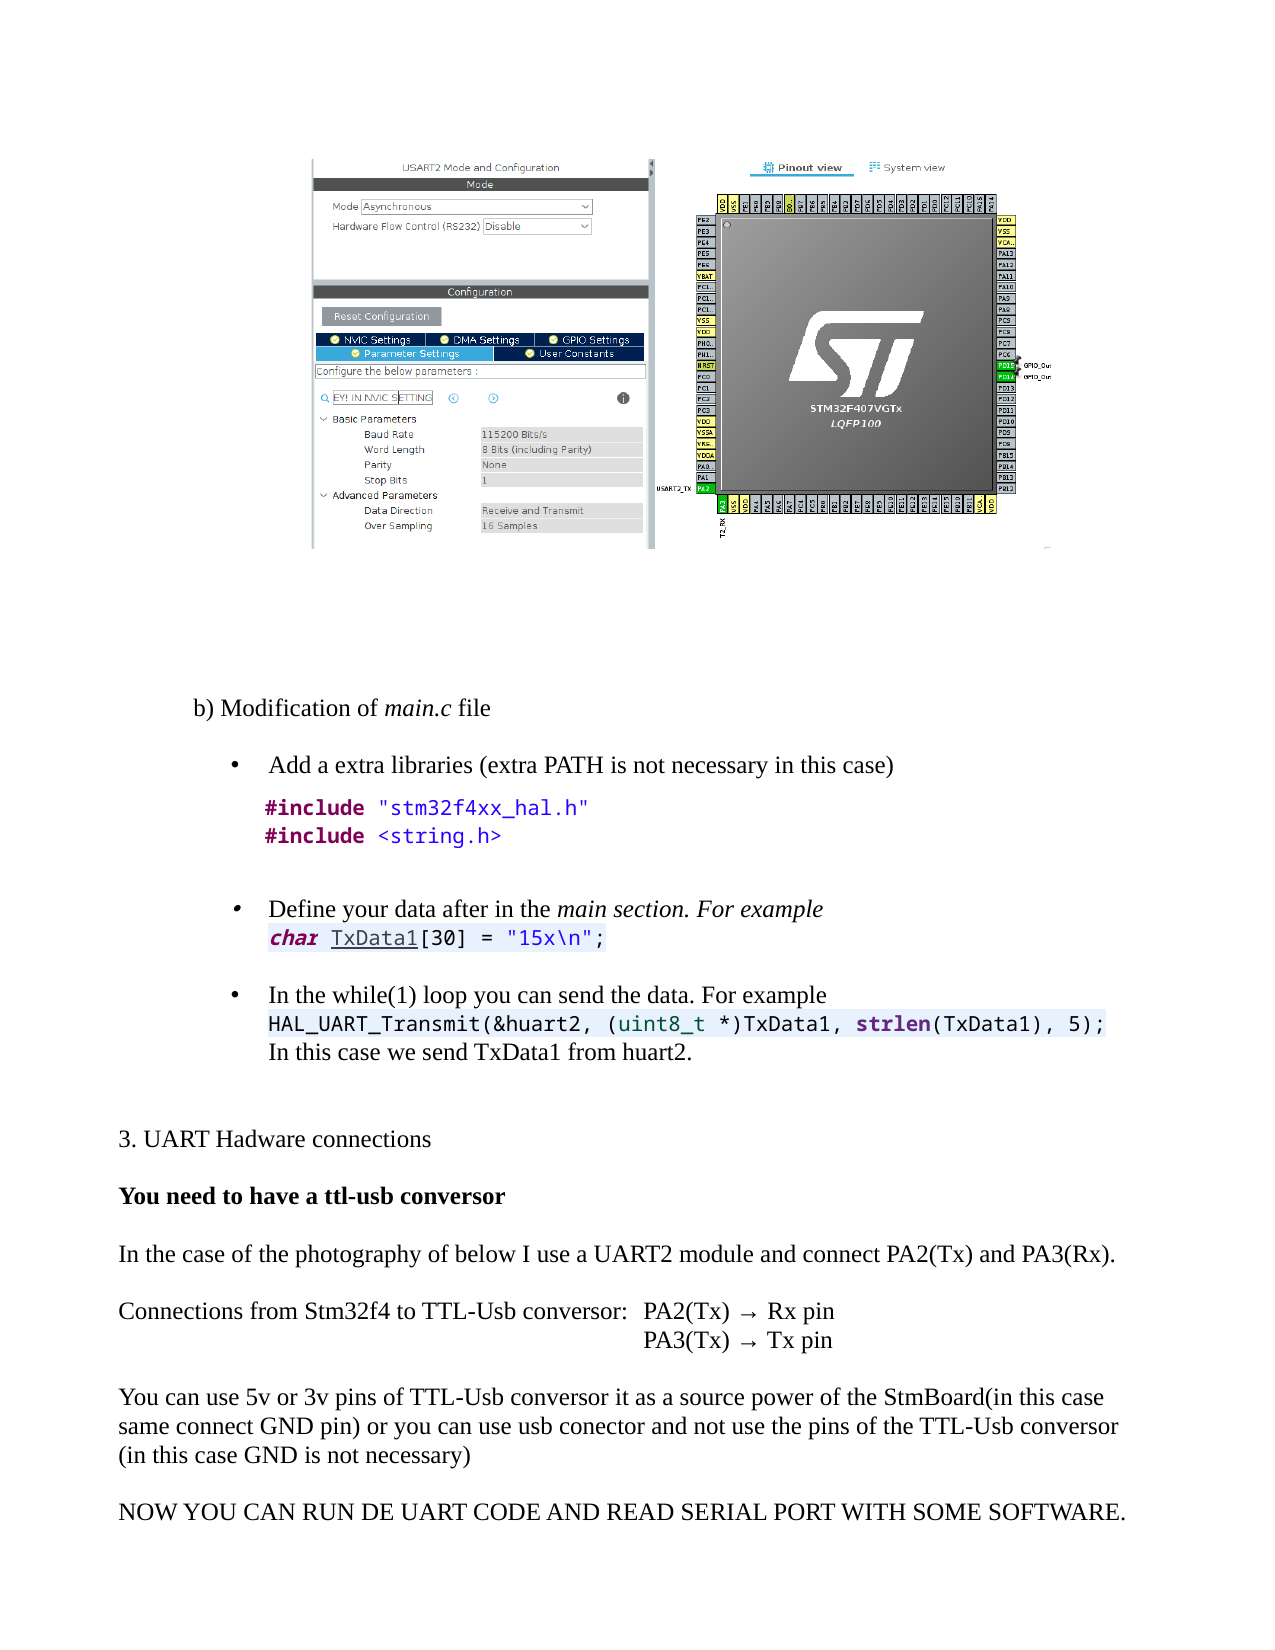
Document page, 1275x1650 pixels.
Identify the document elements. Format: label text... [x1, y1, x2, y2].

list HAL_UART_Transmit(&huart2, (uint8_t *)TxData1, strlen(TxData1), 5); [231, 1009, 1157, 1037]
text In the case of the photography of below I use a UART2 module and connect PA2(Tx) and PA3(Rx). [118, 1239, 1157, 1267]
list Define your data after in the main section. For example [231, 894, 1157, 923]
text 3. UART Hadware connections [118, 1124, 1157, 1152]
text You need to have a ttl-usb conversor [118, 1181, 1157, 1210]
text b) Modification of main.c file [118, 693, 1157, 722]
list Add a extra libraries (extra PATH is not necessary in this case) [231, 751, 1157, 779]
text NOW YOU CAN RUN DE UART CODE AND READ SERIAL PORT WITH SOME SOFTWARE. [118, 1497, 1157, 1526]
text Connections from Stm32f4 to TTL-Usb conversor: PA2(Tx) → Rx pin [118, 1296, 1157, 1325]
picture [311, 159, 1051, 549]
text PA3(Tx) → Tx pin [118, 1325, 1157, 1354]
text In this case we send TxData1 from huart2. [118, 1037, 1157, 1066]
list char TxData1[30] = "15x\n"; [231, 923, 1157, 952]
text You can use 5v or 3v pins of TTL-Usb conversor it as a source power of the StmBoard(in this case same connect GND pin) or you can use usb conector and not use the pins of the TTL-Usb conversor (in this case GND is not necessary) [118, 1382, 1157, 1469]
list In the while(1) loop you can send the data. For example [231, 980, 1157, 1009]
